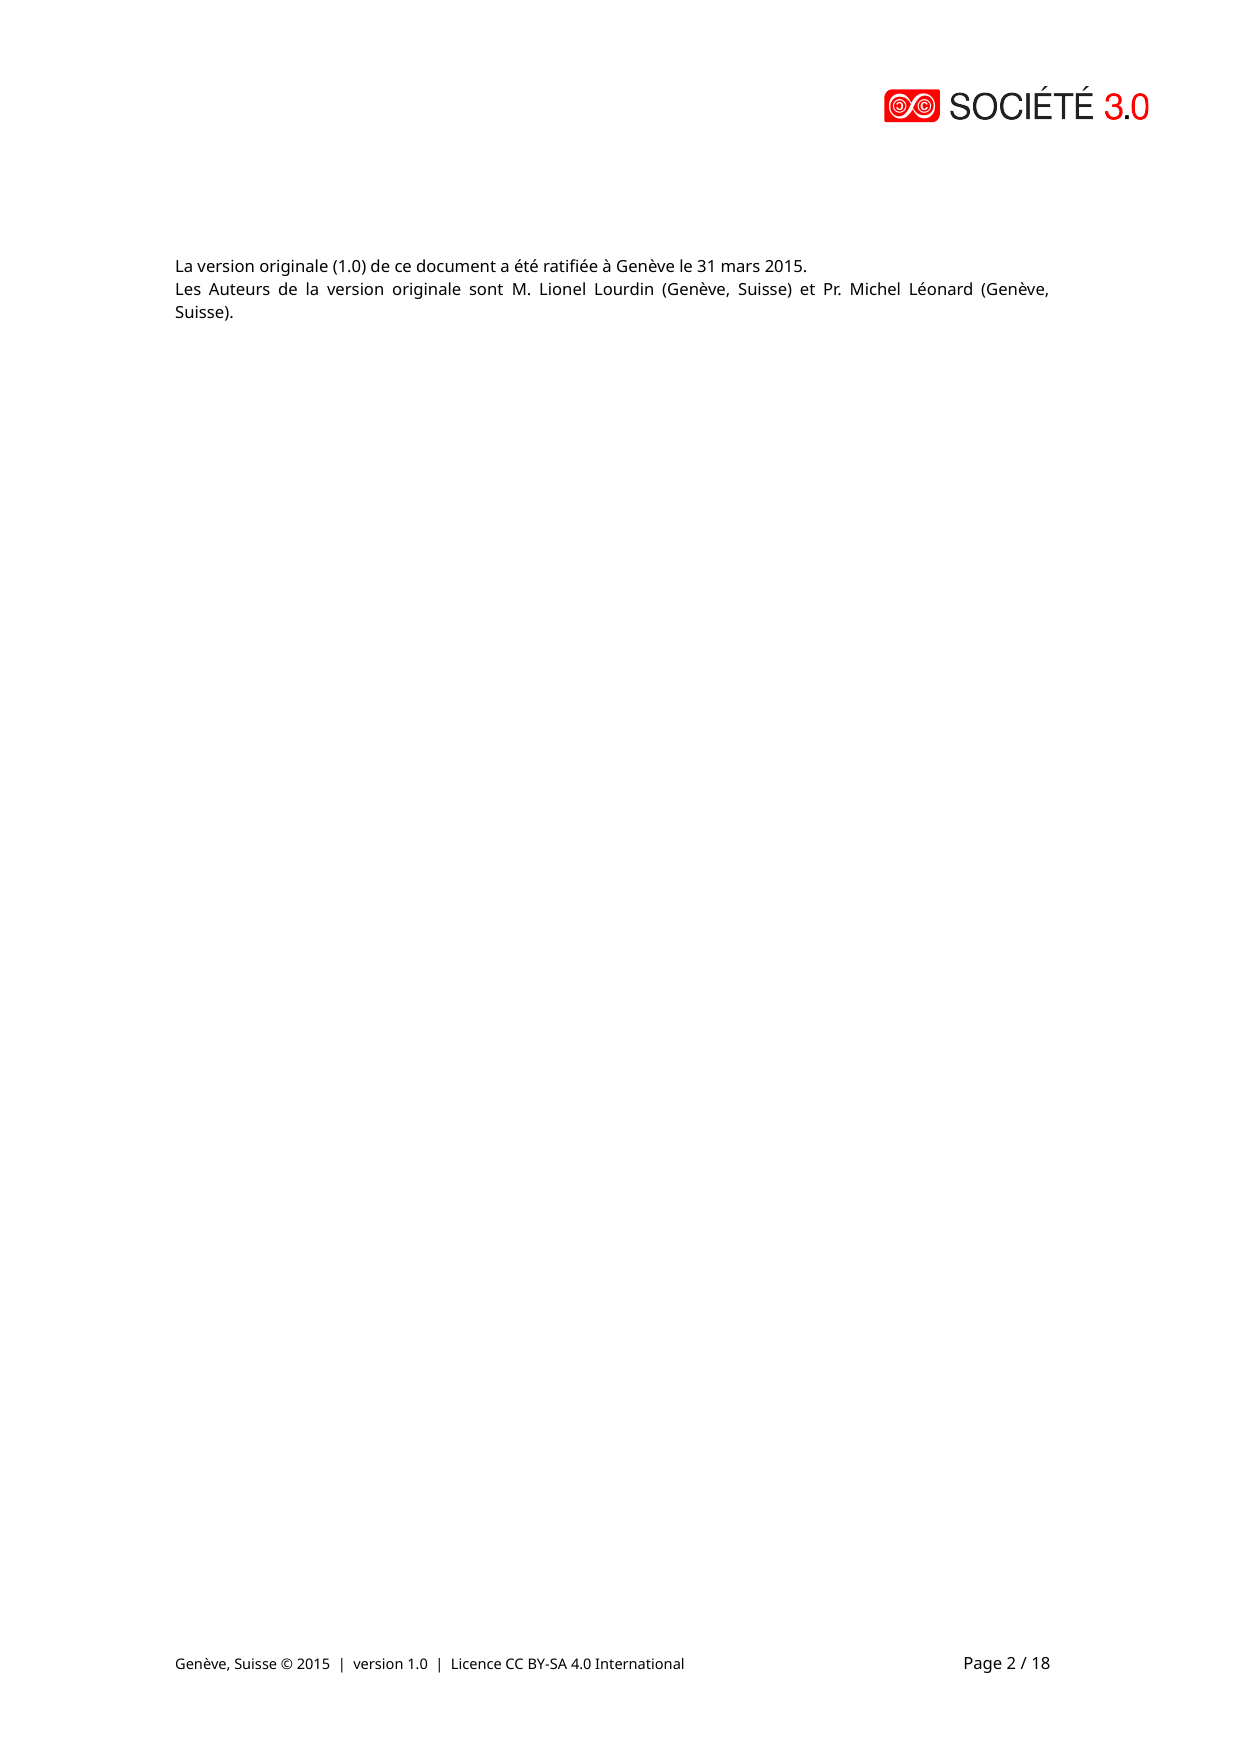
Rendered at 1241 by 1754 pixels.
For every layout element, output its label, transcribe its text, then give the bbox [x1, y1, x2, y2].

picture [884, 83, 1149, 125]
text La version originale (1.0) de ce document a été ratifiée à Genève le 31 mars 2015. [175, 255, 1050, 278]
text Les Auteurs de la version originale sont M. Lionel Lourdin (Genève, Suisse) et Pr. Michel Léonard (Genève, Suisse). [175, 278, 1050, 323]
